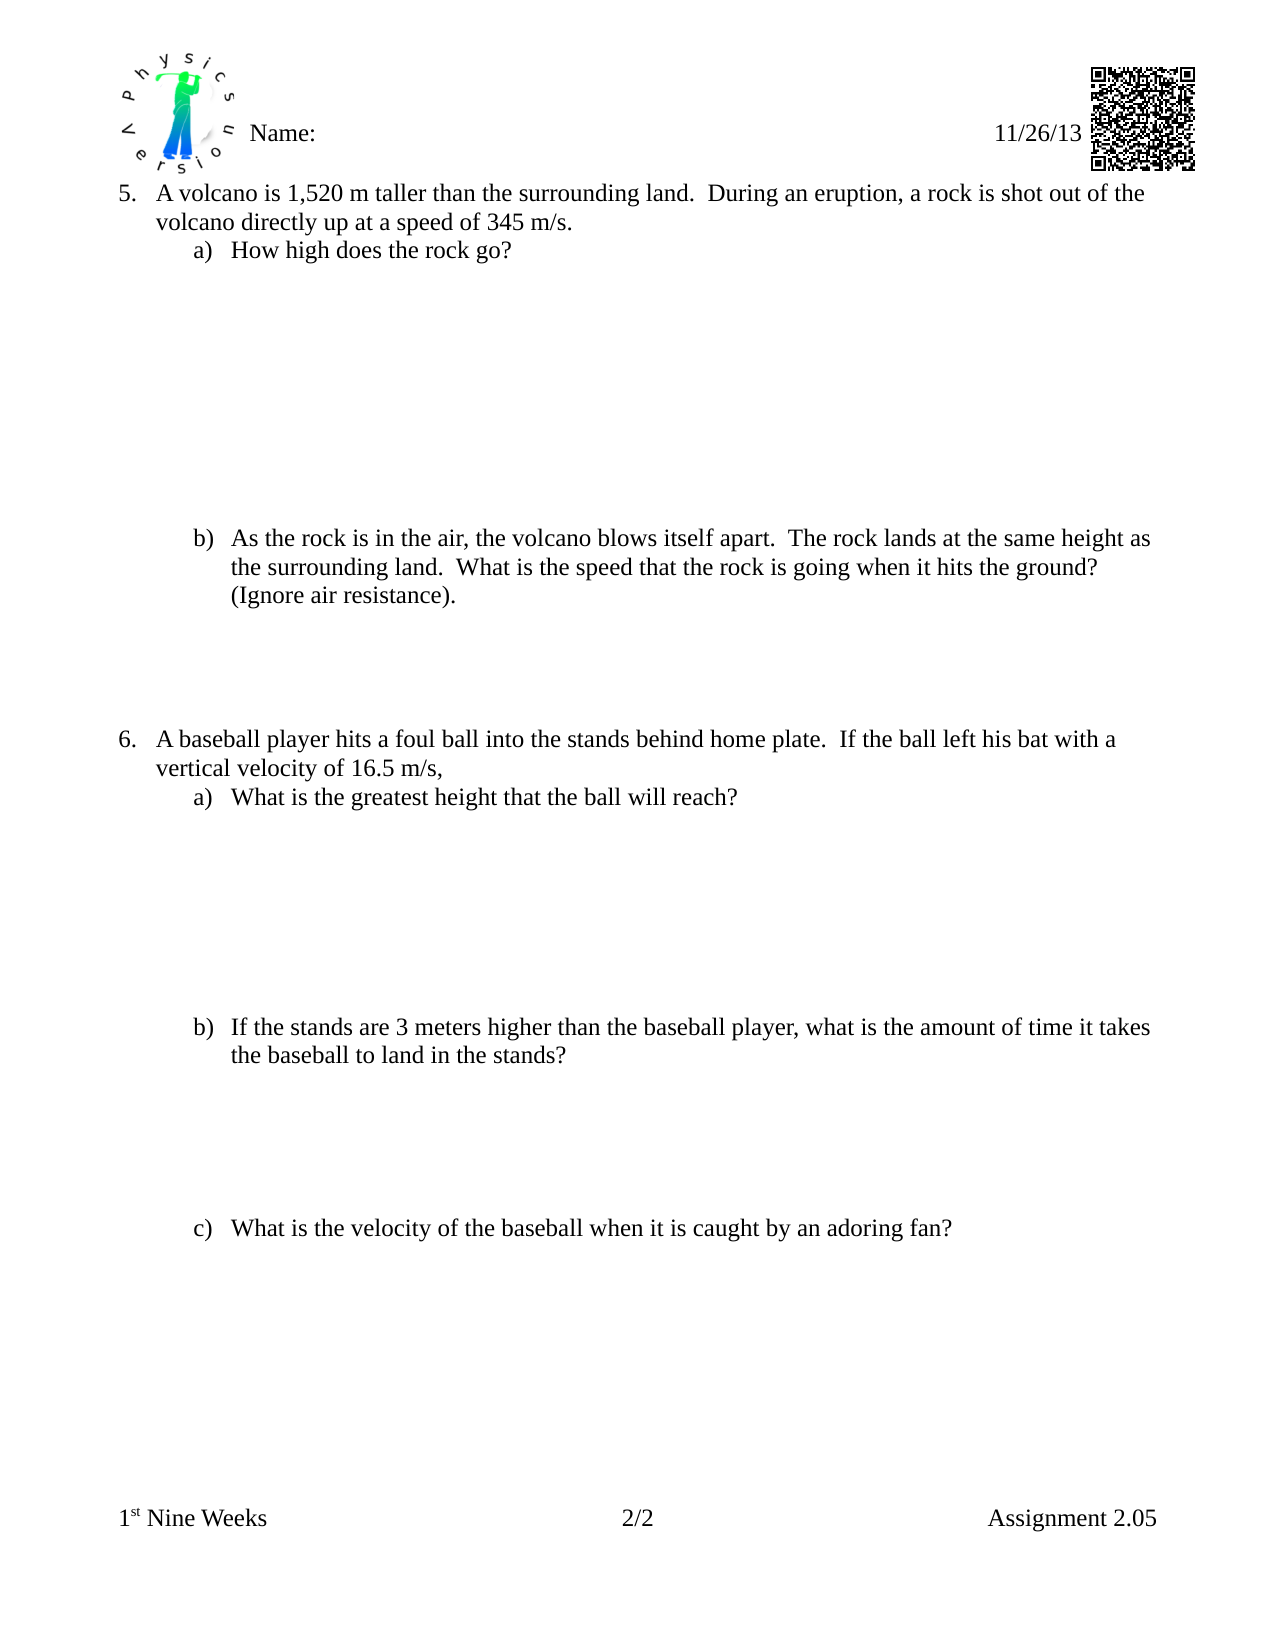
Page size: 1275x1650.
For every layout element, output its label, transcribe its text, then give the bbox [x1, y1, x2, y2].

picture [1082, 58, 1203, 179]
list What is the velocity of the baseball when it is caught by an adoring fan? [193, 1213, 1157, 1242]
picture [121, 53, 235, 174]
list A baseball player hits a foul ball into the stands behind home plate. If the ball left his bat with a vertical velocity of 16.5 m/s, [118, 724, 1157, 782]
list A volcano is 1,520 m taller than the surrounding land. During an eruption, a rock is shot out of the volcano directly up at a speed of 345 m/s. [118, 176, 1157, 236]
list How high does the rock go? [193, 236, 1157, 264]
list If the stands are 3 meters higher than the baseball player, what is the amount of time it takes the baseball to land in the stands? [193, 1012, 1157, 1069]
list What is the greatest height that the ball will reach? [193, 782, 1157, 811]
list As the rock is in the air, the volcano blows itself apart. The rock lands at the same height as the surrounding land. What is the speed that the rock is going when it hits the ground? (Ignore air resistance). [193, 523, 1157, 609]
